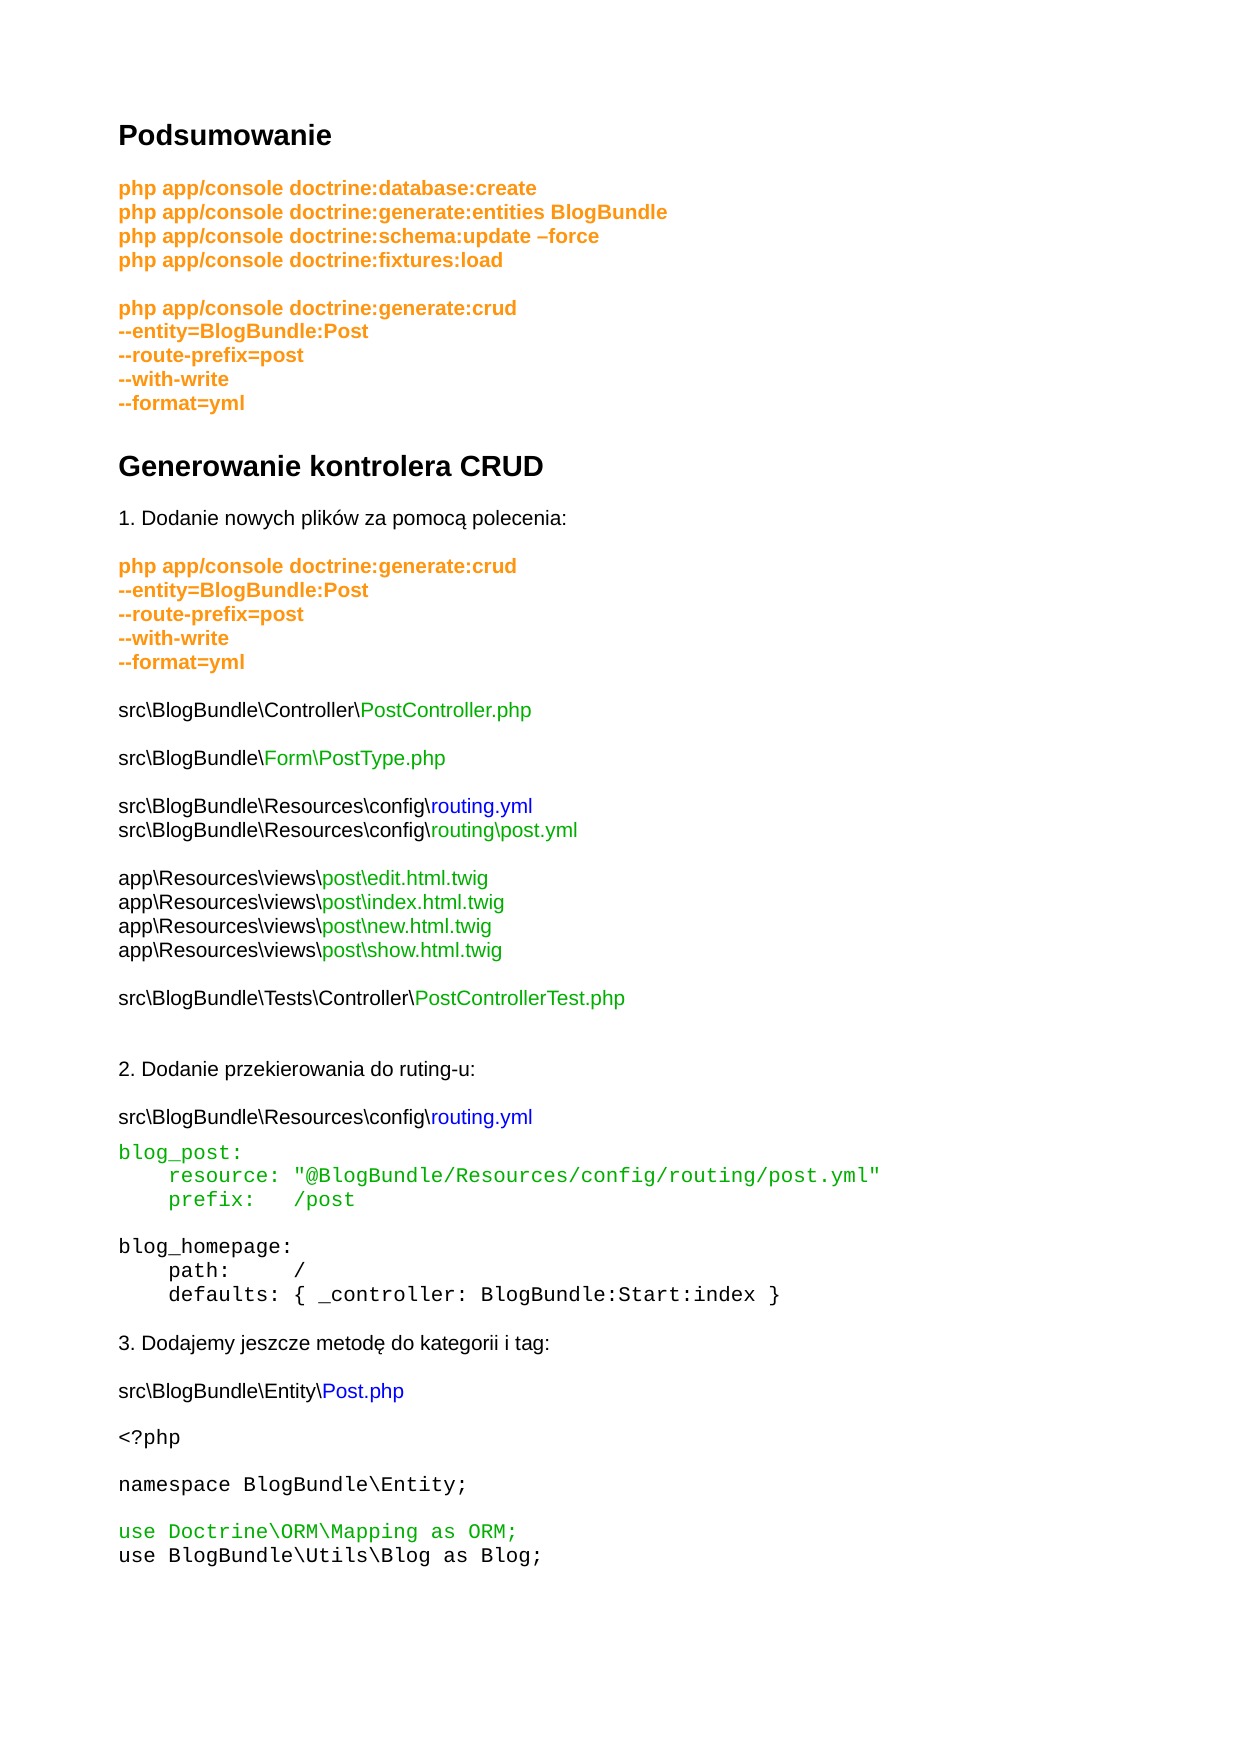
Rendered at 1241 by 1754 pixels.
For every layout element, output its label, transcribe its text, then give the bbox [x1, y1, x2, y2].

text --format=yml [118, 391, 1122, 415]
text path: / [118, 1260, 1122, 1283]
text namespace BlogBundle\Entity; [118, 1474, 1122, 1498]
text src\BlogBundle\Resources\config\routing.yml [118, 1105, 1122, 1129]
text src\BlogBundle\Resources\config\routing.yml [118, 794, 1122, 818]
text --entity=BlogBundle:Post [118, 578, 1122, 602]
text blog_post: [118, 1142, 1122, 1165]
text --route-prefix=post [118, 343, 1122, 367]
text use BlogBundle\Utils\Blog as Blog; [118, 1545, 1122, 1568]
text --with-write [118, 626, 1122, 650]
text resource: "@BlogBundle/Resources/config/routing/post.yml" [118, 1165, 1122, 1189]
text --with-write [118, 367, 1122, 391]
text <?php [118, 1427, 1122, 1450]
text 1. Dodanie nowych plików za pomocą polecenia: [118, 506, 1122, 530]
text php app/console doctrine:fixtures:load [118, 247, 1122, 271]
text --route-prefix=post [118, 602, 1122, 626]
text prefix: /post [118, 1189, 1122, 1213]
text 3. Dodajemy jeszcze metodę do kategorii i tag: [118, 1331, 1122, 1355]
text --format=yml [118, 650, 1122, 674]
text app\Resources\views\post\show.html.twig [118, 937, 1122, 961]
text php app/console doctrine:generate:crud [118, 295, 1122, 319]
text defaults: { _controller: BlogBundle:Start:index } [118, 1283, 1122, 1307]
text src\BlogBundle\Form\PostType.php [118, 746, 1122, 770]
text use Doctrine\ORM\Mapping as ORM; [118, 1521, 1122, 1545]
text Podsumowanie [118, 118, 1122, 152]
text blog_homepage: [118, 1236, 1122, 1260]
text app\Resources\views\post\new.html.twig [118, 913, 1122, 937]
text app\Resources\views\post\index.html.twig [118, 889, 1122, 913]
text --entity=BlogBundle:Post [118, 319, 1122, 343]
text src\BlogBundle\Controller\PostController.php [118, 698, 1122, 722]
text php app/console doctrine:schema:update –force [118, 223, 1122, 247]
text src\BlogBundle\Tests\Controller\PostControllerTest.php [118, 985, 1122, 1009]
text src\BlogBundle\Entity\Post.php [118, 1379, 1122, 1403]
text app\Resources\views\post\edit.html.twig [118, 866, 1122, 889]
text php app/console doctrine:database:create [118, 176, 1122, 199]
text php app/console doctrine:generate:crud [118, 554, 1122, 578]
text Generowanie kontrolera CRUD [118, 449, 1122, 482]
text php app/console doctrine:generate:entities BlogBundle [118, 199, 1122, 223]
text 2. Dodanie przekierowania do ruting-u: [118, 1057, 1122, 1081]
text src\BlogBundle\Resources\config\routing\post.yml [118, 818, 1122, 842]
